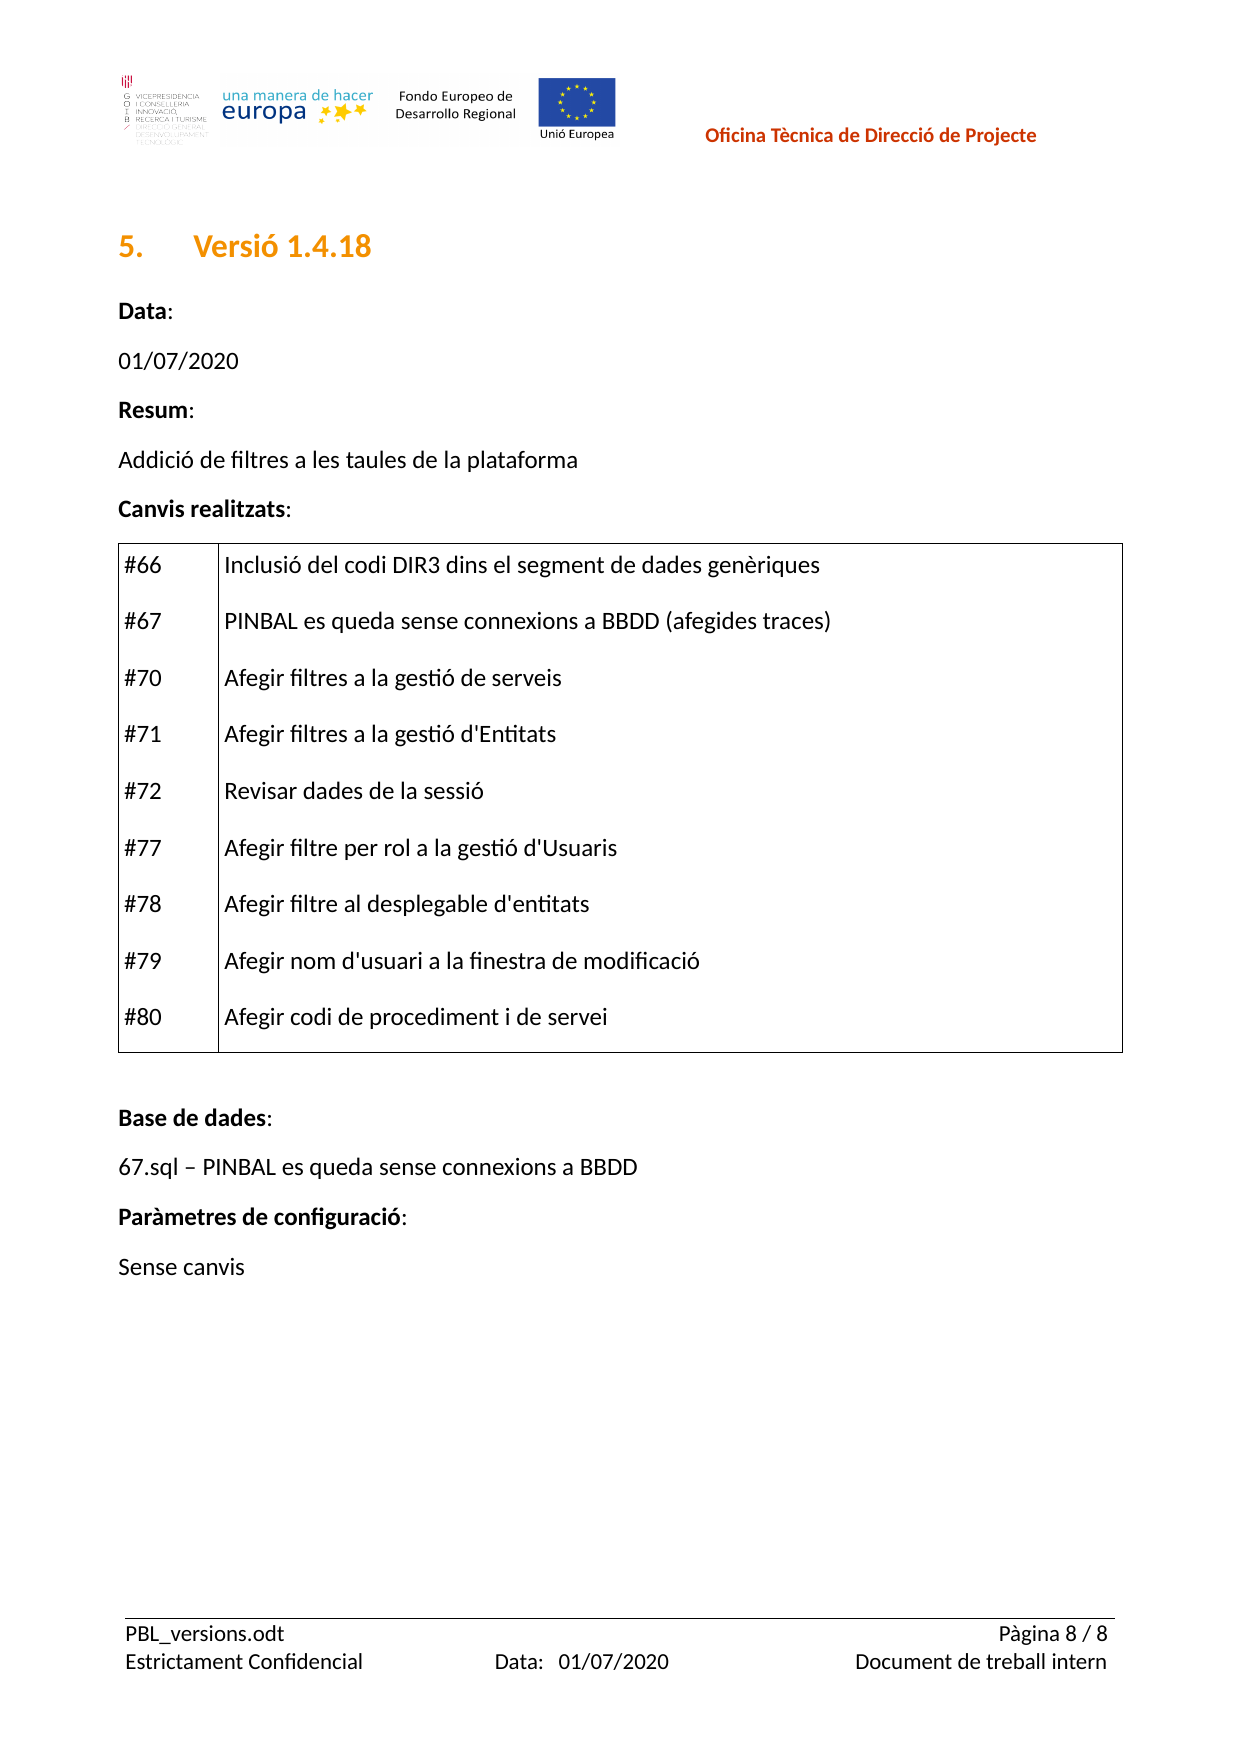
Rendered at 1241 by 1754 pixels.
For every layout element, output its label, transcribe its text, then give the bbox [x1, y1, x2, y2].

table_cell Revisar dades de la sessió [219, 770, 1122, 826]
text 67.sql – PINBAL es queda sense connexions a BBDD [118, 1152, 1122, 1182]
text Canvis realitzats: [118, 493, 1122, 524]
table_cell #72 [119, 770, 218, 826]
table_cell Afegir filtres a la gestió de serveis [219, 656, 1122, 713]
table_cell #71 [119, 713, 218, 769]
table_cell Afegir nom d'usuari a la finestra de modificació [219, 939, 1122, 996]
table_cell Afegir filtre per rol a la gestió d'Usuaris [219, 826, 1122, 883]
table_cell #67 [119, 600, 218, 656]
table_cell #79 [119, 939, 218, 996]
text Paràmetres de configuració: [118, 1201, 1122, 1232]
table_cell #80 [119, 996, 218, 1052]
table_cell Afegir filtre al desplegable d'entitats [219, 883, 1122, 939]
table_cell Afegir codi de procediment i de servei [219, 996, 1122, 1052]
subtitle Versió 1.4.18 [118, 225, 1122, 266]
text Base de dades: [118, 1102, 1122, 1132]
picture [118, 73, 213, 147]
table_cell #78 [119, 883, 218, 939]
text Addició de filtres a les taules de la plataforma [118, 444, 1122, 474]
table_cell #70 [119, 656, 218, 713]
table_header Inclusió del codi DIR3 dins el segment de dades genèriques [219, 544, 1122, 600]
text Resum: [118, 394, 1122, 425]
picture [219, 73, 621, 147]
table_header #66 [119, 544, 218, 600]
text Data: [118, 295, 1122, 326]
table_cell PINBAL es queda sense connexions a BBDD (afegides traces) [219, 600, 1122, 656]
text 01/07/2020 [118, 345, 1122, 375]
table_cell #77 [119, 826, 218, 883]
text Sense canvis [118, 1251, 1122, 1281]
table_cell Afegir filtres a la gestió d'Entitats [219, 713, 1122, 769]
